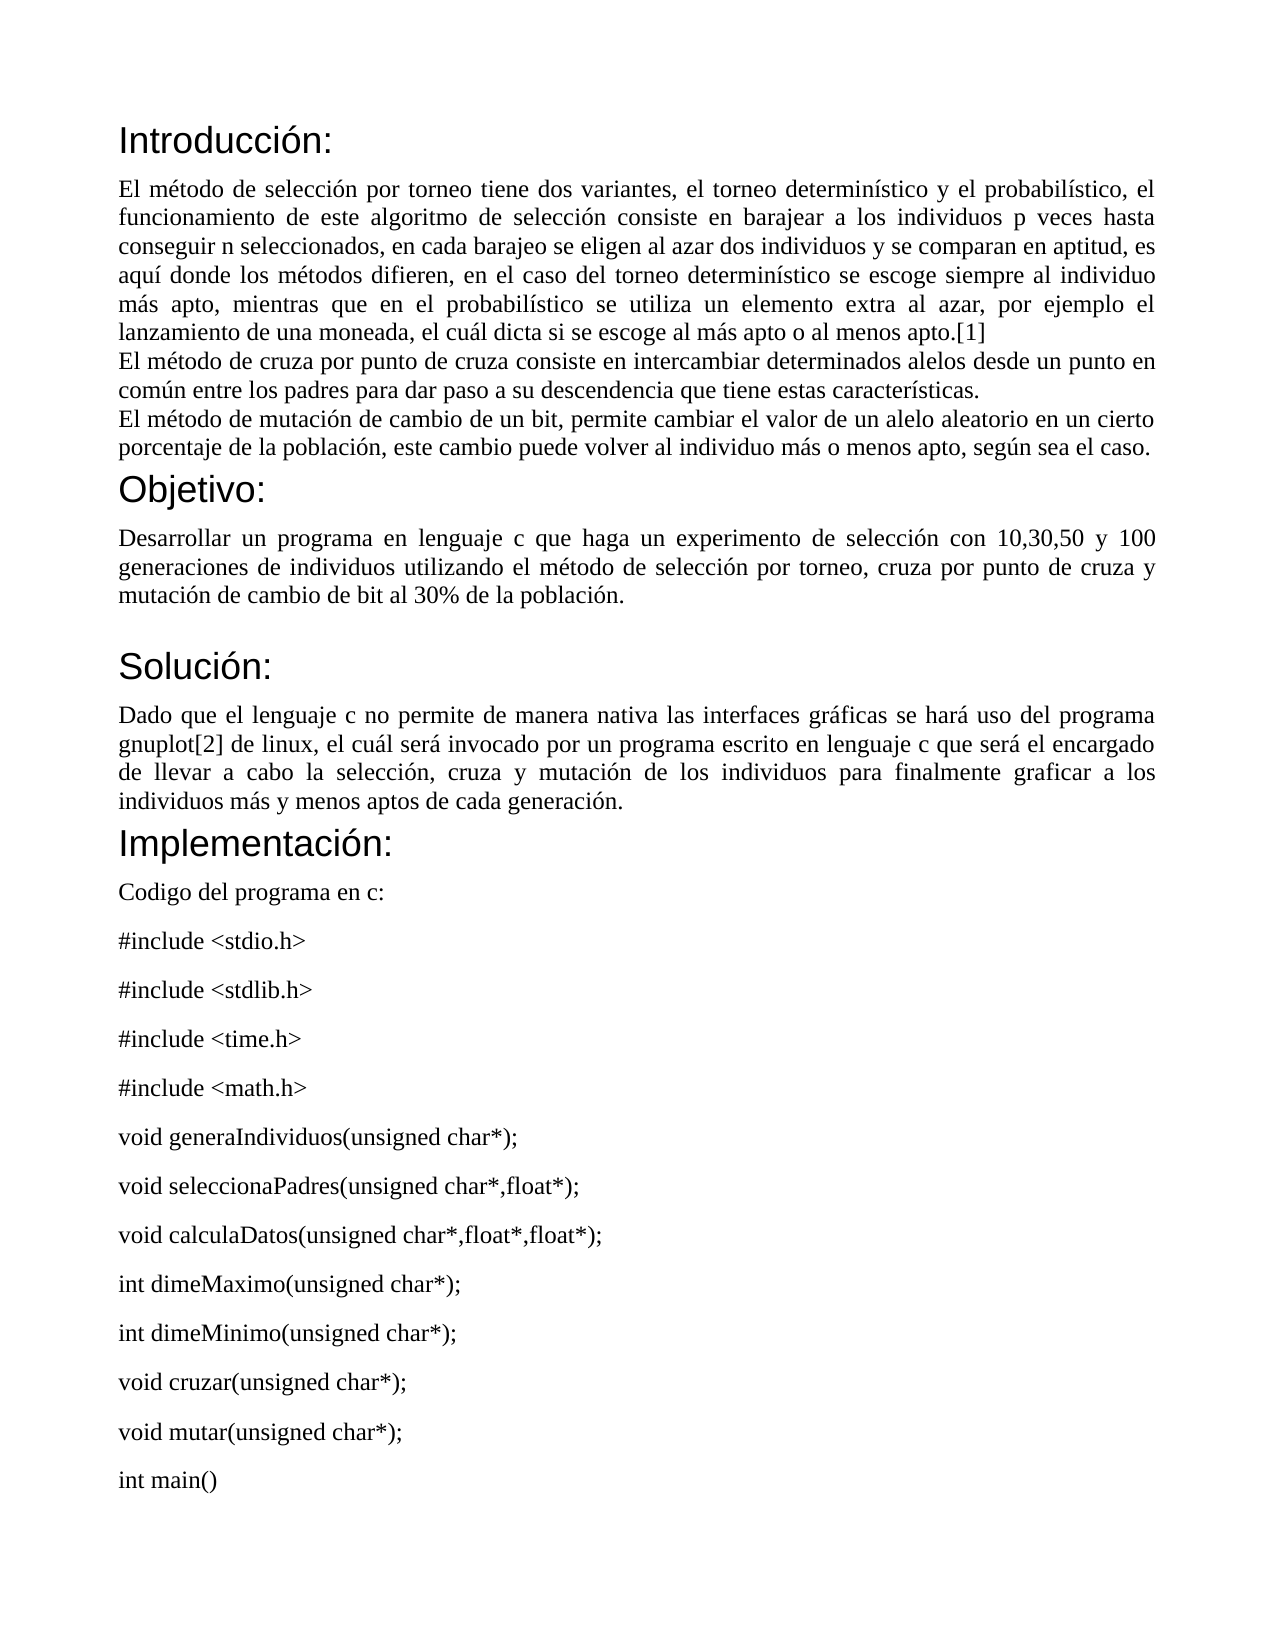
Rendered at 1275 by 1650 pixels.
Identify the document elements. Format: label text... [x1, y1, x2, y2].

text #include <stdlib.h> [118, 975, 1157, 1004]
text Codigo del programa en c: [118, 877, 1157, 906]
text void seleccionaPadres(unsigned char*,float*); [118, 1171, 1157, 1200]
text void calculaDatos(unsigned char*,float*,float*); [118, 1220, 1157, 1249]
text Dado que el lenguaje c no permite de manera nativa las interfaces gráficas se hará uso del programa gnuplot[2] de linux, el cuál será invocado por un programa escrito en lenguaje c que será el encargado de llevar a cabo la selección, cruza y mutación de los individuos para finalmente graficar a los individuos más y menos aptos de cada generación. [118, 700, 1157, 815]
text El método de selección por torneo tiene dos variantes, el torneo determinístico y el probabilístico, el funcionamiento de este algoritmo de selección consiste en barajear a los individuos p veces hasta conseguir n seleccionados, en cada barajeo se eligen al azar dos individuos y se comparan en aptitud, es aquí donde los métodos difieren, en el caso del torneo determinístico se escoge siempre al individuo más apto, mientras que en el probabilístico se utiliza un elemento extra al azar, por ejemplo el lanzamiento de una moneada, el cuál dicta si se escoge al más apto o al menos apto.[1] [118, 174, 1157, 346]
text int dimeMinimo(unsigned char*); [118, 1318, 1157, 1347]
text int main() [118, 1466, 1157, 1494]
text #include <math.h> [118, 1073, 1157, 1102]
text void mutar(unsigned char*); [118, 1417, 1157, 1445]
text El método de cruza por punto de cruza consiste en intercambiar determinados alelos desde un punto en común entre los padres para dar paso a su descendencia que tiene estas características. [118, 346, 1157, 404]
subtitle Solución: [118, 644, 1157, 687]
text void generaIndividuos(unsigned char*); [118, 1122, 1157, 1151]
subtitle Introducción: [118, 118, 1157, 161]
text #include <stdio.h> [118, 926, 1157, 955]
subtitle Implementación: [118, 821, 1157, 864]
text #include <time.h> [118, 1024, 1157, 1053]
subtitle Objetivo: [118, 467, 1157, 511]
text El método de mutación de cambio de un bit, permite cambiar el valor de un alelo aleatorio en un cierto porcentaje de la población, este cambio puede volver al individuo más o menos apto, según sea el caso. [118, 404, 1157, 461]
text int dimeMaximo(unsigned char*); [118, 1269, 1157, 1298]
text void cruzar(unsigned char*); [118, 1367, 1157, 1396]
text Desarrollar un programa en lenguaje c que haga un experimento de selección con 10,30,50 y 100 generaciones de individuos utilizando el método de selección por torneo, cruza por punto de cruza y mutación de cambio de bit al 30% de la población. [118, 523, 1157, 609]
